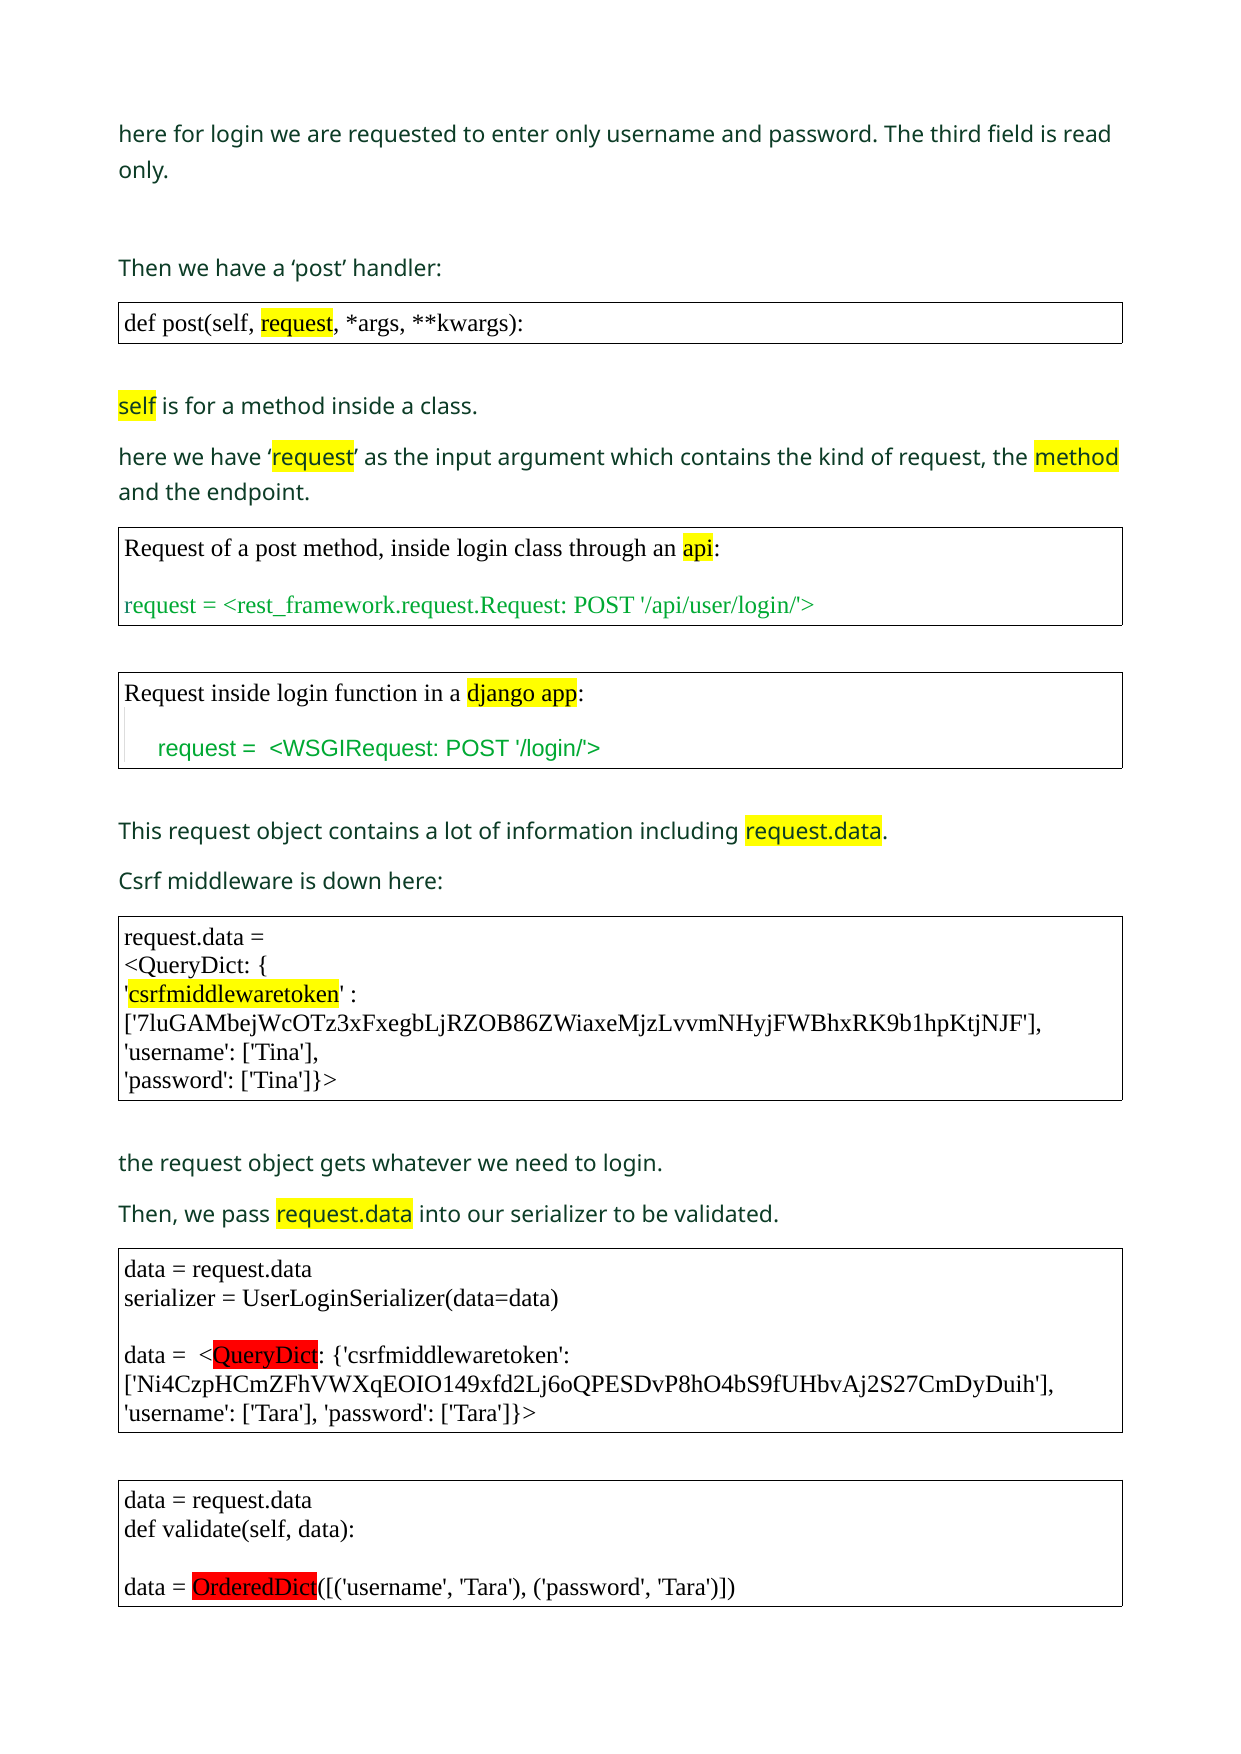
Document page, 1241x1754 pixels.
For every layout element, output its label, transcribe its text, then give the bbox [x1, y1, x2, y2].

text the request object gets whatever we need to login. [118, 1147, 1122, 1178]
table_header Request of a post method, inside login class through an api: request = <rest_framework.request.Request: POST '/api/user/login/'> [119, 528, 1122, 625]
table_header request.data = <QueryDict: { 'csrfmiddlewaretoken' : ['7luGAMbejWcOTz3xFxegbLjRZOB86ZWiaxeMjzLvvmNHyjFWBhxRK9b1hpKtjNJF'], 'username': ['Tina'], 'password': ['Tina']}> [119, 917, 1122, 1100]
text here we have ‘request’ as the input argument which contains the kind of request, the method and the endpoint. [118, 440, 1122, 508]
text here for login we are requested to enter only username and password. The third field is read only. [118, 118, 1122, 185]
table_header data = request.data serializer = UserLoginSerializer(data=data) data = <QueryDict: {'csrfmiddlewaretoken': ['Ni4CzpHCmZFhVWXqEOIO149xfd2Lj6oQPESDvP8hO4bS9fUHbvAj2S27CmDyDuih'], 'username': ['Tara'], 'password': ['Tara']}> [119, 1249, 1122, 1432]
text This request object contains a lot of information including request.data. [118, 815, 1122, 846]
table_header data = request.data def validate(self, data): data = OrderedDict([('username', 'Tara'), ('password', 'Tara')]) [119, 1481, 1122, 1606]
text self is for a method inside a class. [118, 390, 1122, 421]
text Then, we pass request.data into our serializer to be validated. [118, 1198, 1122, 1229]
text Csrf middleware is down here: [118, 865, 1122, 897]
table_header def post(self, request, *args, **kwargs): [119, 303, 1122, 343]
text Then we have a ‘post’ handler: [118, 252, 1122, 283]
table_header Request inside login function in a django app: request = <WSGIRequest: POST '/login/'> [119, 673, 1122, 767]
